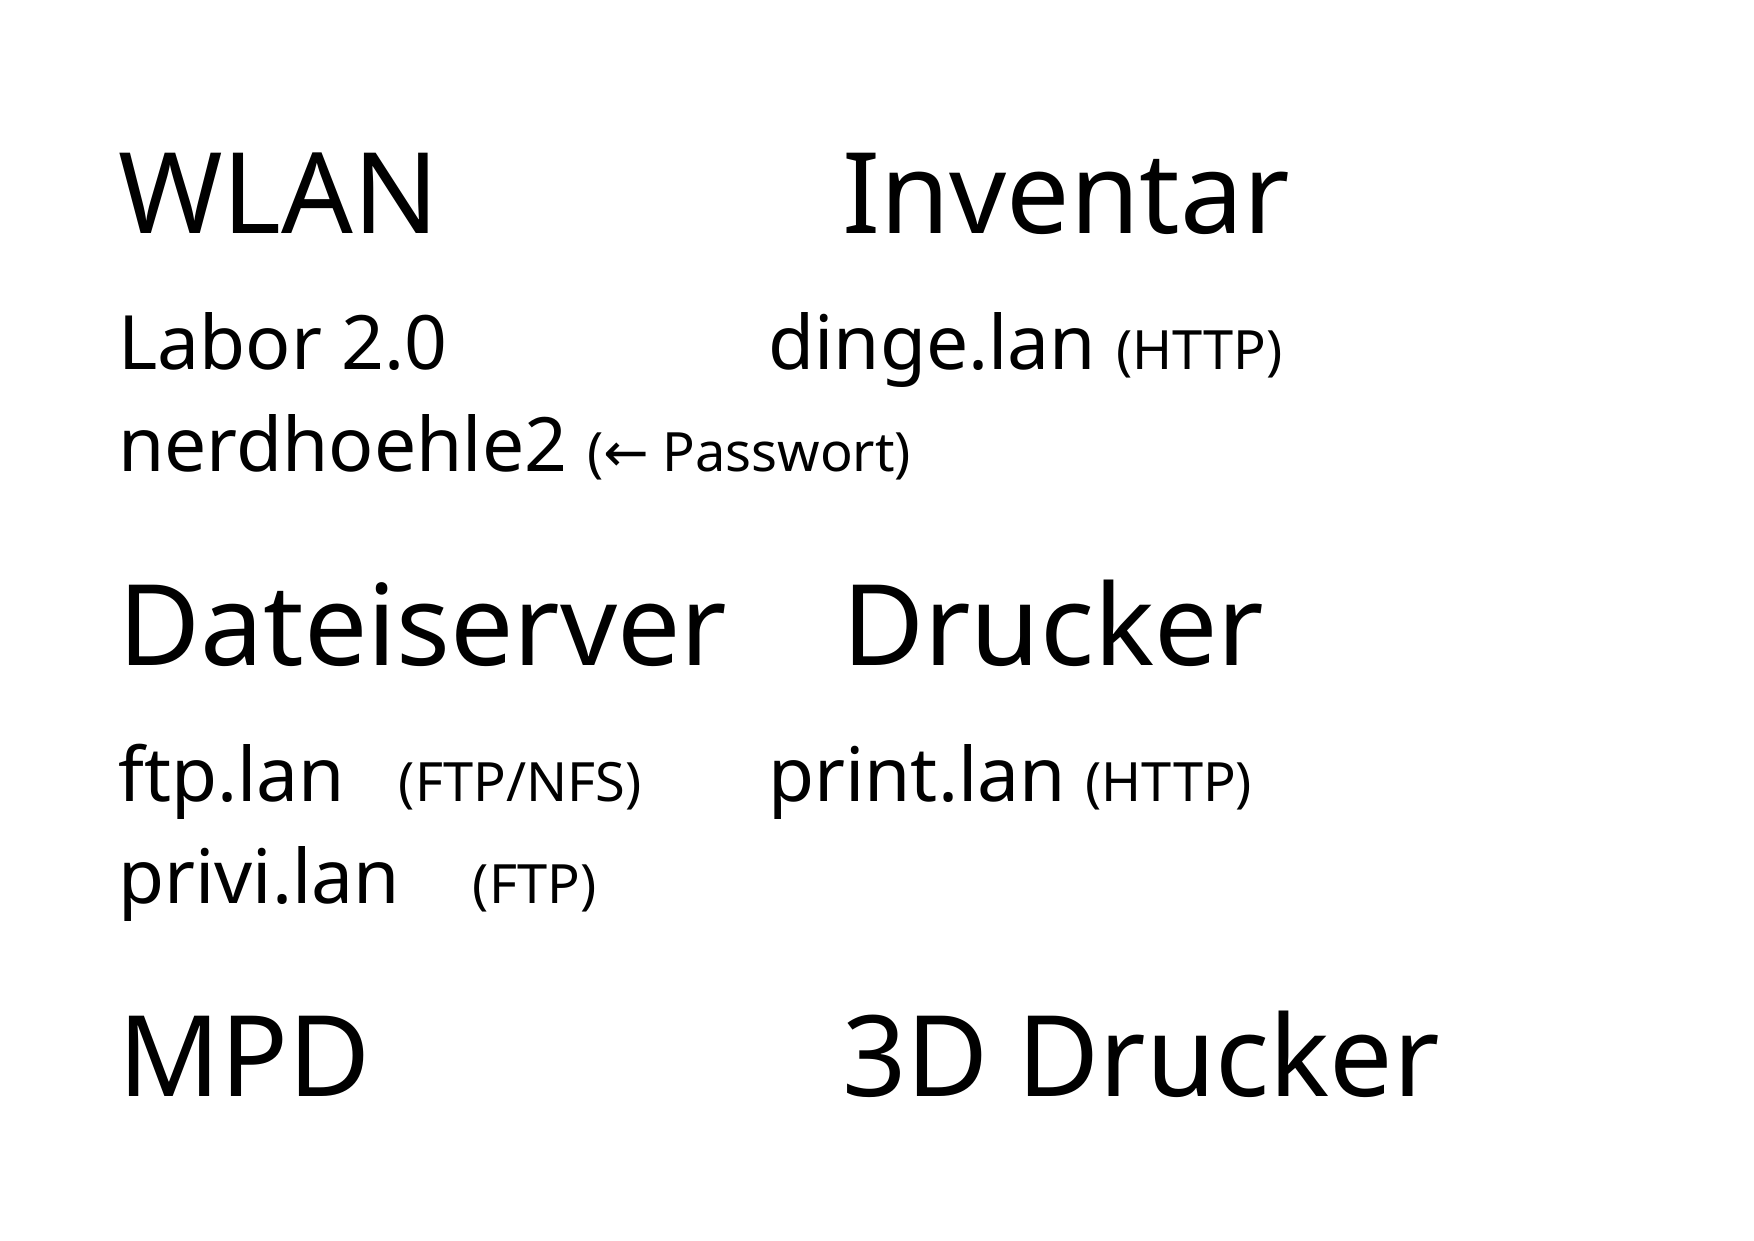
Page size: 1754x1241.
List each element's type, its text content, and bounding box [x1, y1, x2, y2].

text Labor 2.0 dinge.lan (HTTP) [118, 289, 1754, 392]
text ftp.lan (FTP/NFS) print.lan (HTTP) [118, 721, 1754, 823]
text privi.lan (FTP) [118, 823, 1754, 925]
text MPD 3D Drucker [118, 976, 1754, 1129]
text nerdhoehle2 (← Passwort) [118, 392, 1754, 494]
text Dateiserver Drucker [118, 545, 1754, 698]
text WLAN Inventar [118, 113, 1754, 267]
